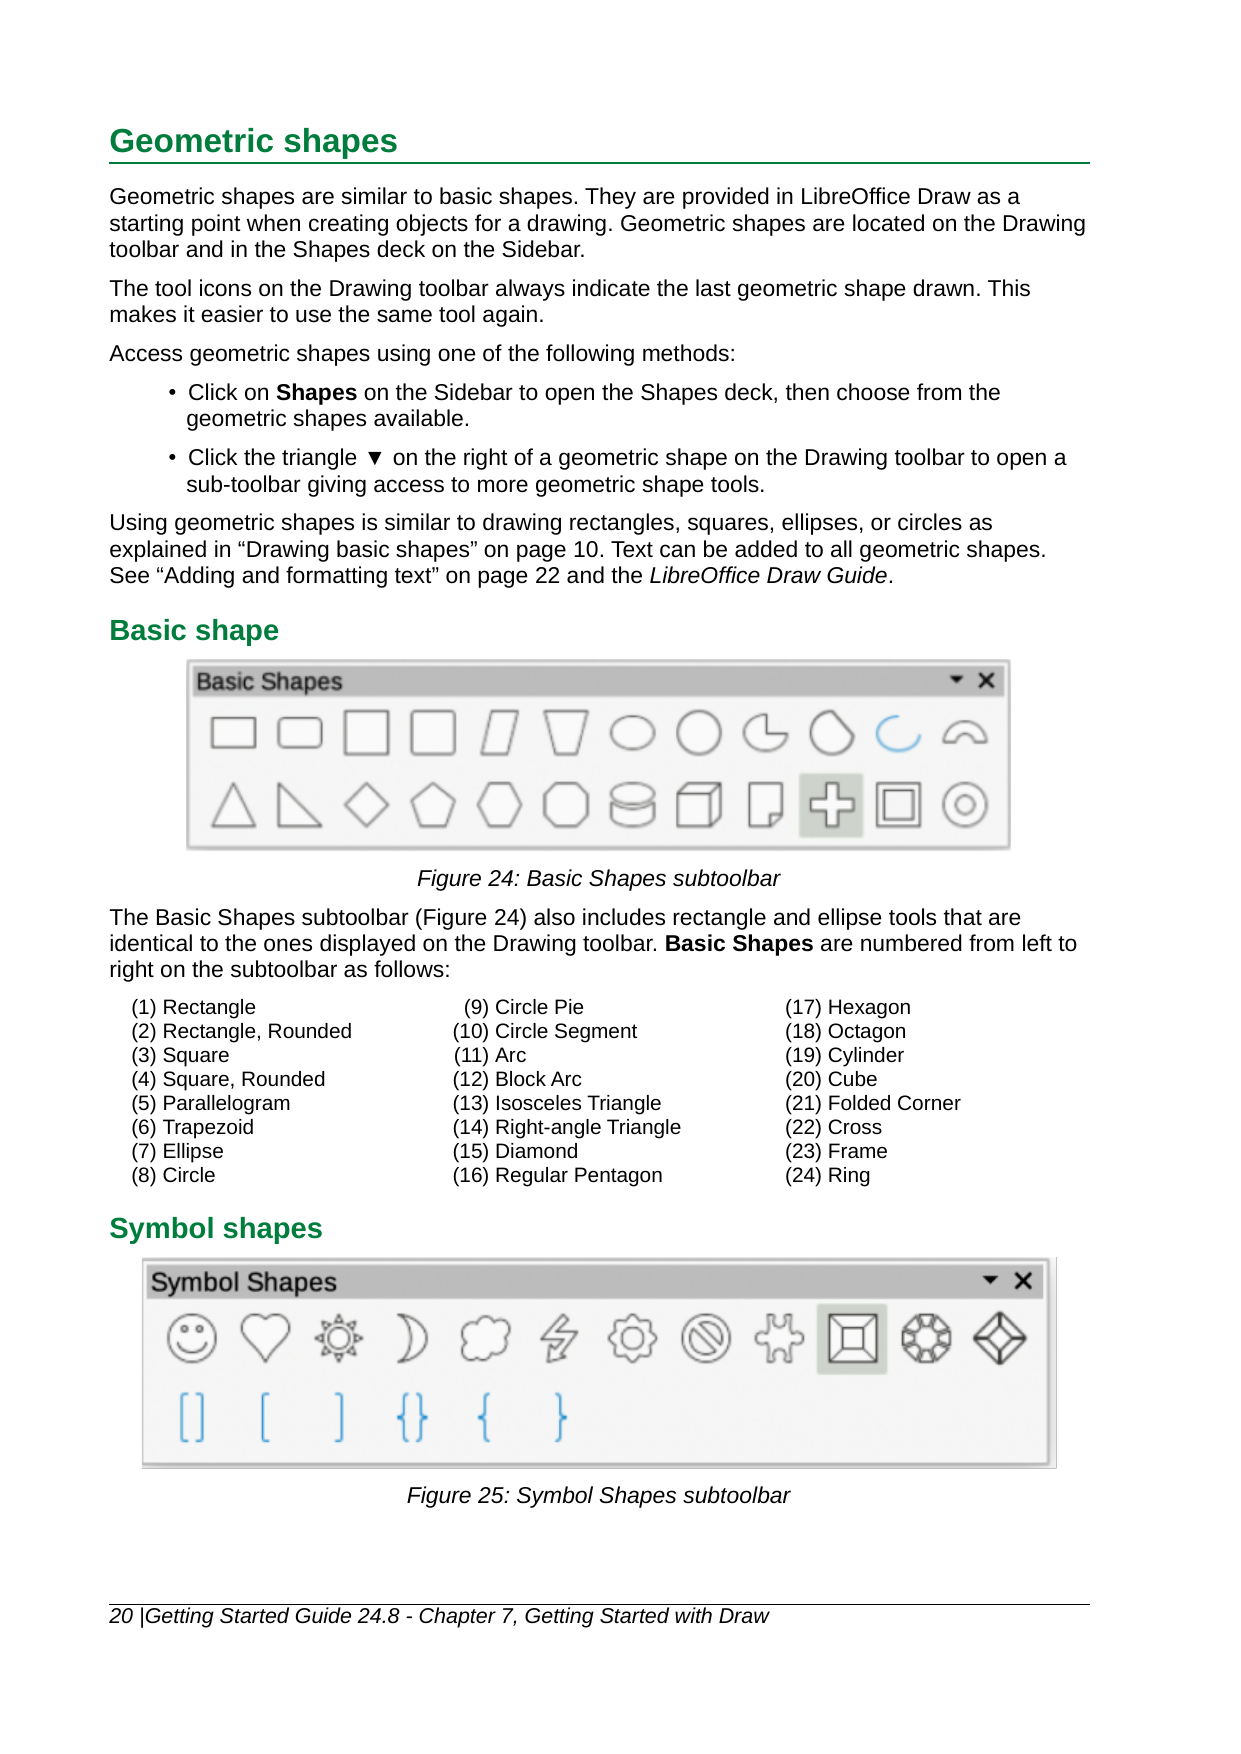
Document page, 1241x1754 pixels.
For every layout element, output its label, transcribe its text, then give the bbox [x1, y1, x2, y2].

text Figure 24: Basic Shapes subtoolbar [186, 865, 1013, 891]
list Access geometric shapes using one of the following methods: [109, 340, 1090, 366]
text The Basic Shapes subtoolbar (Figure 24) also includes rectangle and ellipse tools that are identical to the ones displayed on the Drawing toolbar. Basic Shapes are numbered from left to right on the subtoolbar as follows: [109, 903, 1090, 982]
list Circle Pie [495, 995, 757, 1019]
list Cylinder [828, 1043, 1090, 1067]
list Trapezoid [162, 1115, 424, 1139]
list Rectangle [162, 995, 424, 1019]
text Geometric shapes are similar to basic shapes. They are provided in LibreOffice Draw as a starting point when creating objects for a drawing. Geometric shapes are located on the Drawing toolbar and in the Shapes deck on the Sidebar. [109, 183, 1090, 262]
picture [141, 1257, 1058, 1470]
list Square, Rounded [162, 1067, 424, 1091]
list Arc [495, 1043, 757, 1067]
subtitle Geometric shapes [109, 121, 1090, 162]
list Square [162, 1043, 424, 1067]
list Isosceles Triangle [495, 1091, 757, 1115]
list Cube [828, 1067, 1090, 1091]
list Hexagon [828, 995, 1090, 1019]
list Regular Pentagon [495, 1163, 757, 1187]
picture [186, 659, 1013, 853]
list Ring [828, 1163, 1090, 1187]
list Click on Shapes on the Sidebar to open the Shapes deck, then choose from the geometric shapes available. [168, 379, 1090, 432]
subtitle Symbol shapes [109, 1211, 1090, 1245]
list Parallelogram [162, 1091, 424, 1115]
list Diamond [495, 1139, 757, 1163]
list Click the triangle ▼ on the right of a geometric shape on the Drawing toolbar to open a sub-toolbar giving access to more geometric shape tools. [168, 444, 1090, 497]
list Rectangle, Rounded [162, 1019, 424, 1043]
list Right-angle Triangle [495, 1115, 757, 1139]
text Figure 25: Symbol Shapes subtoolbar [142, 1482, 1057, 1508]
text Using geometric shapes is similar to drawing rectangles, squares, ellipses, or circles as explained in “Drawing basic shapes” on page 10. Text can be added to all geometric shapes. See “Adding and formatting text” on page 24 and the LibreOffice Draw Guide. [109, 509, 1090, 588]
text The tool icons on the Drawing toolbar always indicate the last geometric shape drawn. This makes it easier to use the same tool again. [109, 275, 1090, 328]
subtitle Basic shape [109, 613, 1090, 647]
list Frame [828, 1139, 1090, 1163]
list Ellipse [162, 1139, 424, 1163]
list Folded Corner [828, 1091, 1090, 1115]
list Octagon [828, 1019, 1090, 1043]
list Cross [828, 1115, 1090, 1139]
list Block Arc [495, 1067, 757, 1091]
list Circle [162, 1163, 424, 1187]
list Circle Segment [495, 1019, 757, 1043]
